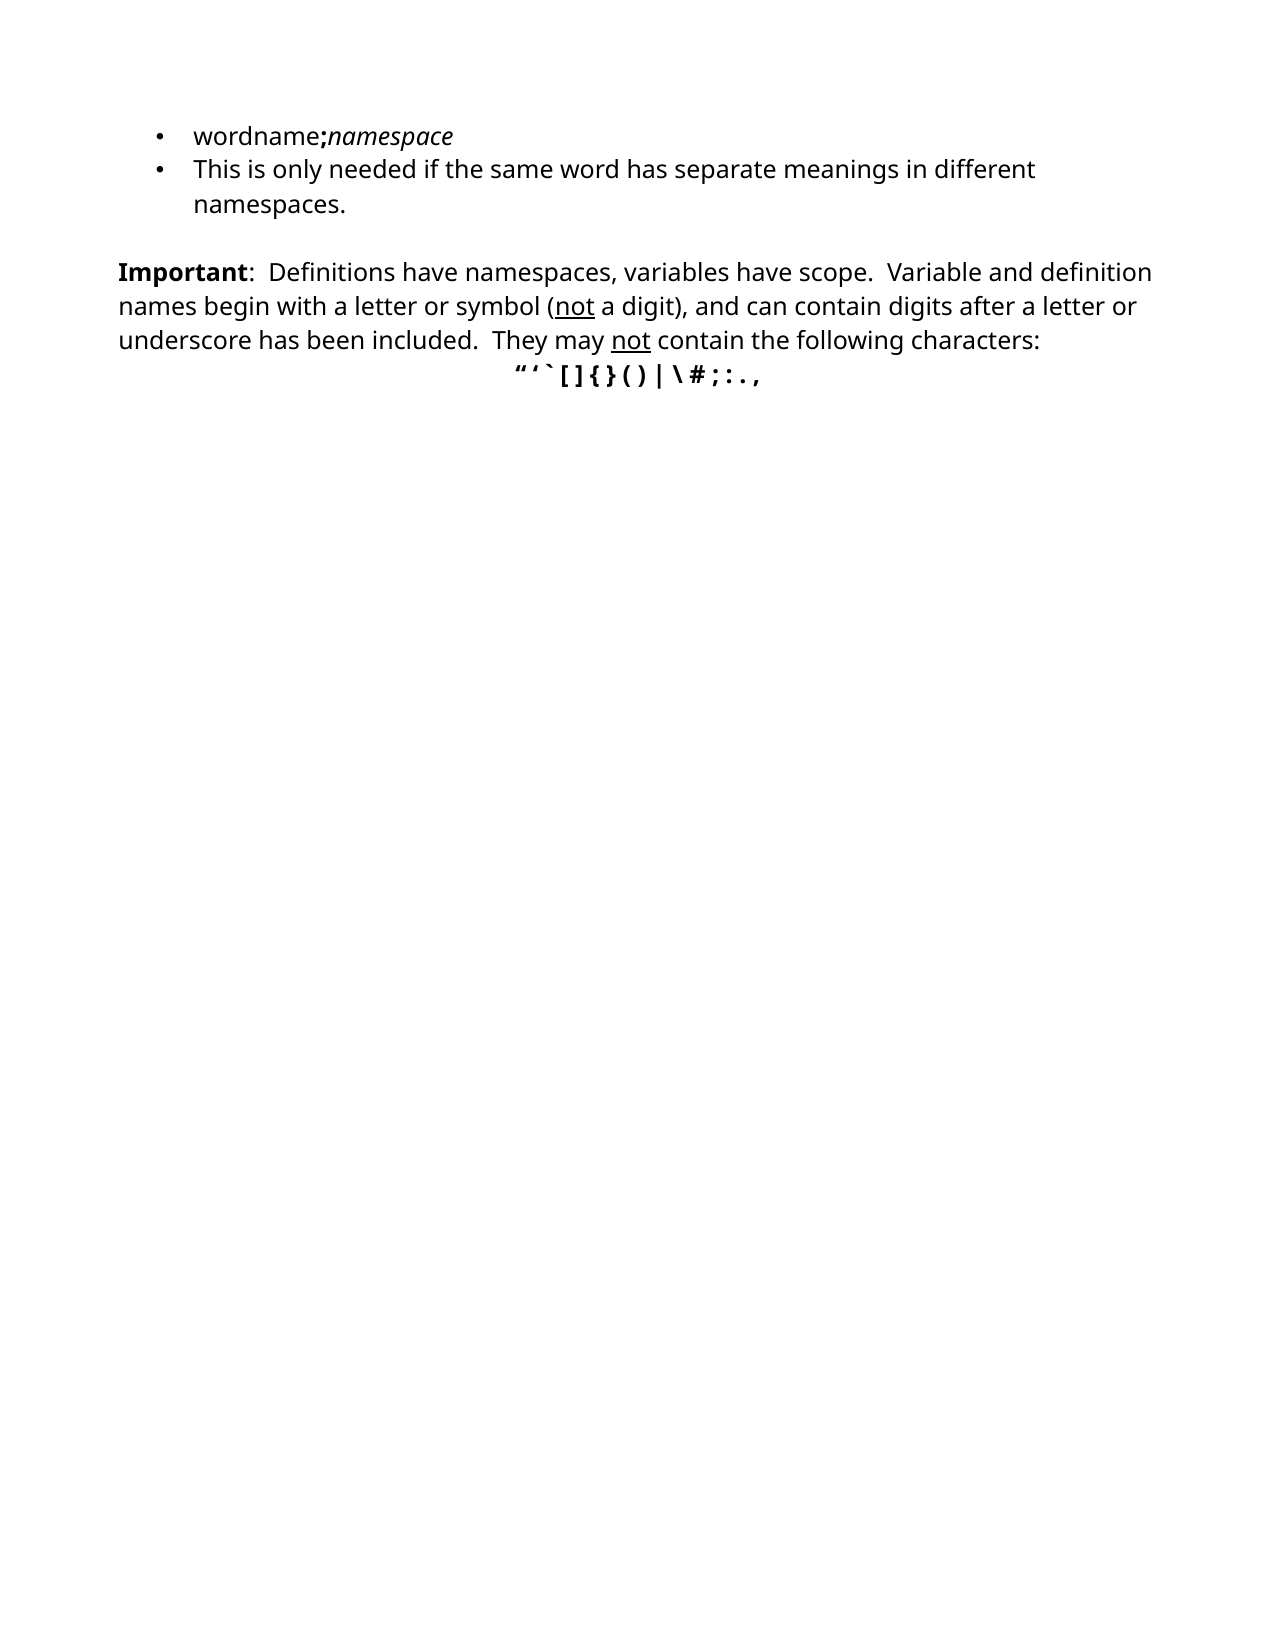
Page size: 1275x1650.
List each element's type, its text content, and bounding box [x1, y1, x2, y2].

text “ ‘ ` [ ] { } ( ) | \ # ; : . , [118, 357, 1157, 391]
list wordname;namespace [156, 118, 1157, 152]
list This is only needed if the same word has separate meanings in different namespaces. [156, 152, 1157, 220]
text Important: Definitions have namespaces, variables have scope. Variable and definition names begin with a letter or symbol (not a digit), and can contain digits after a letter or underscore has been included. They may not contain the following characters: [118, 254, 1157, 357]
